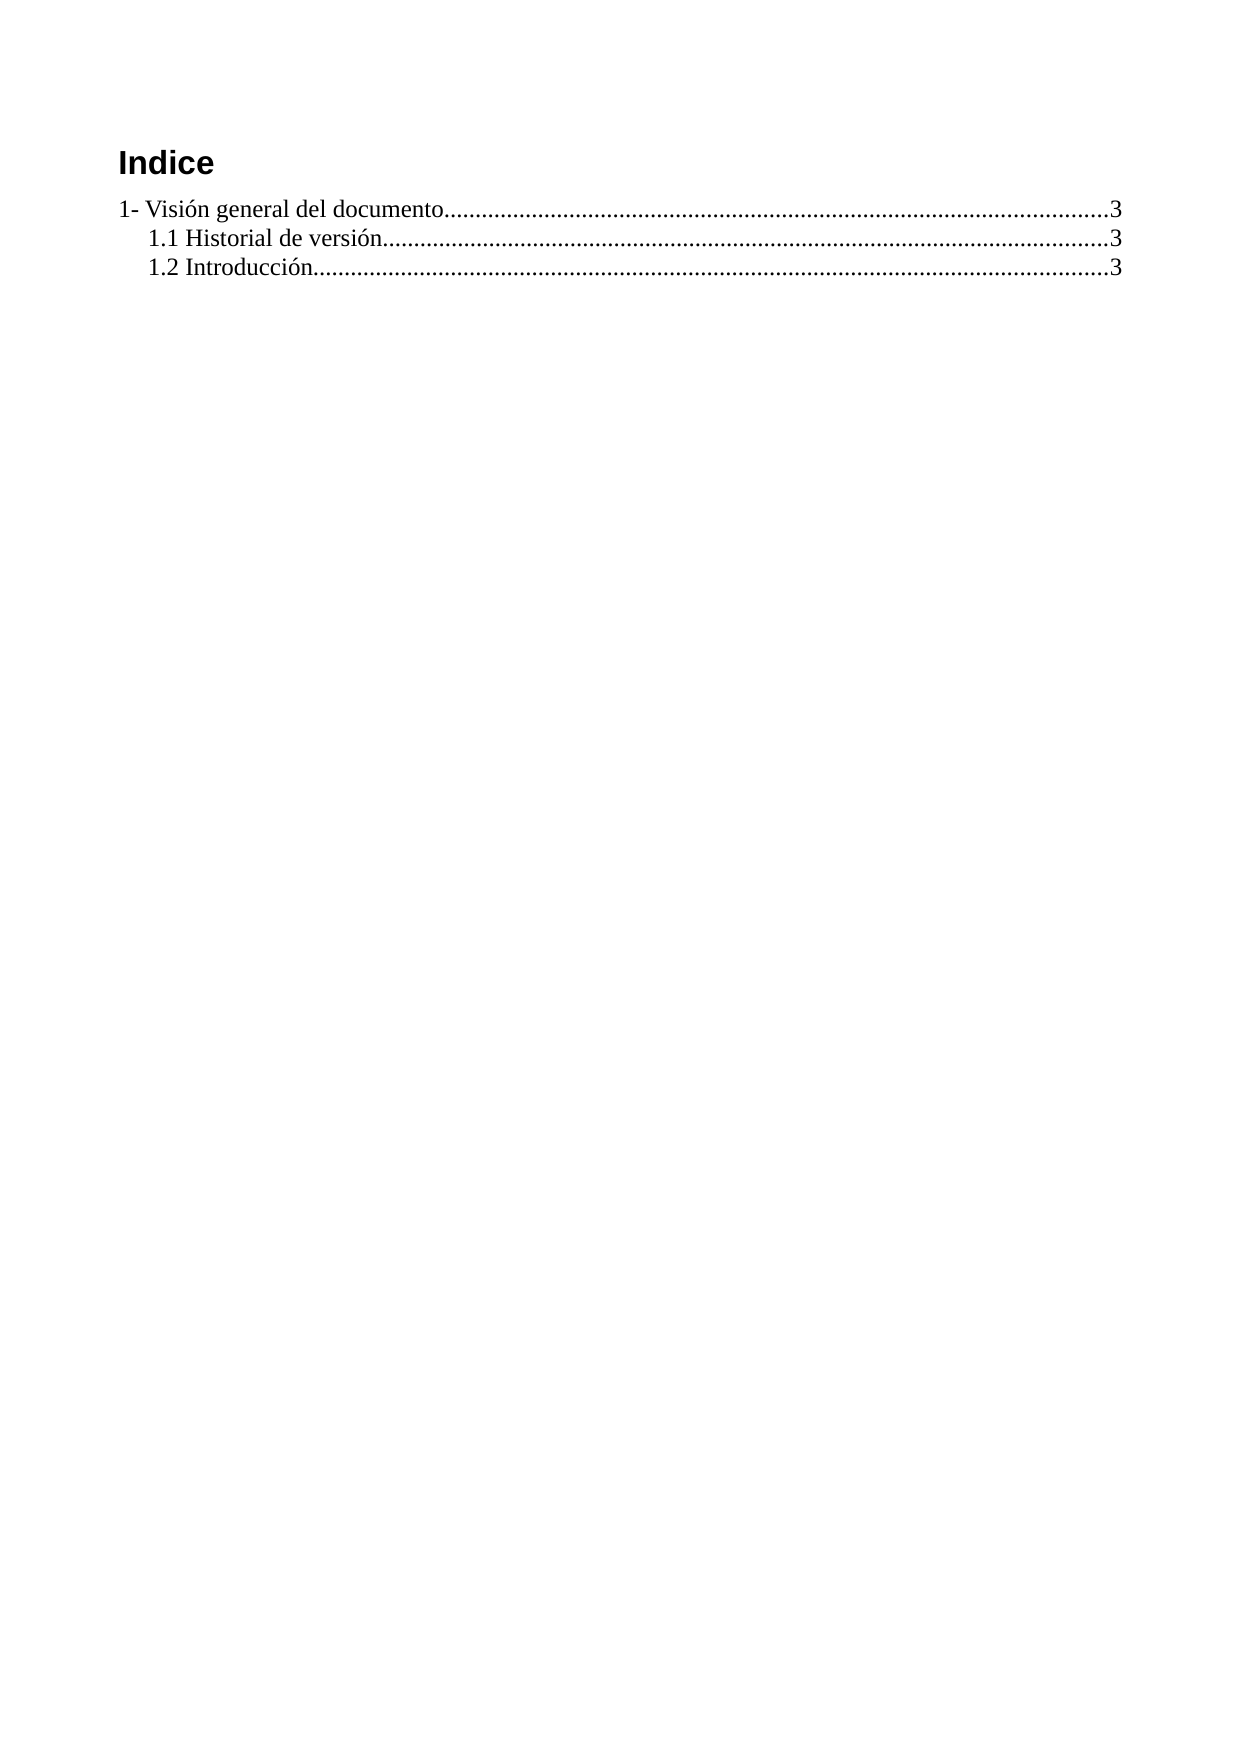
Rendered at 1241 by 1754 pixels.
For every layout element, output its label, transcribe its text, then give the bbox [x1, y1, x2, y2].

text 1- Visión general del documento 3 [118, 194, 1122, 223]
text 1.1 Historial de versión 3 [148, 223, 1122, 252]
text 1.2 Introducción 3 [148, 252, 1122, 280]
subtitle Indice [118, 143, 1122, 182]
